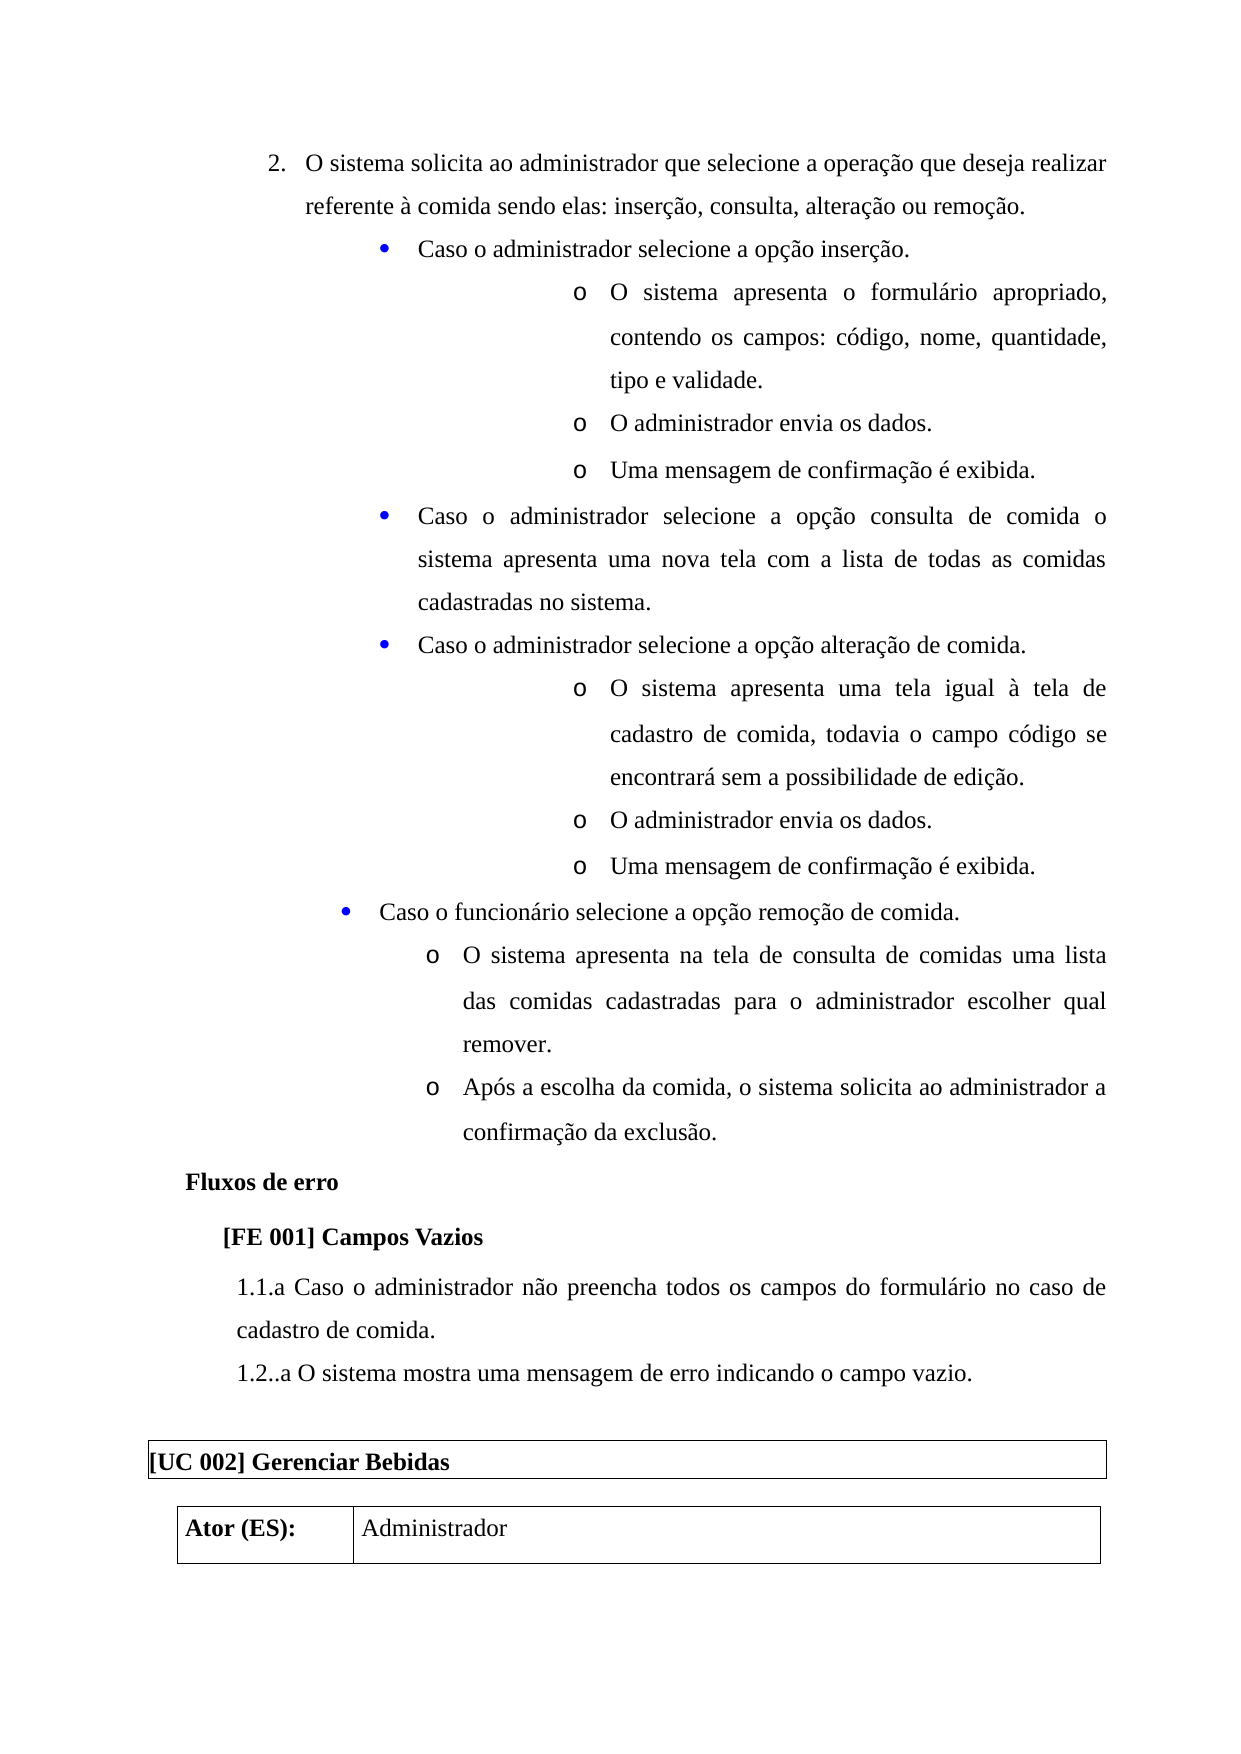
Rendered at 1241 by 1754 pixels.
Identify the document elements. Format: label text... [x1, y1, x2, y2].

list O administrador envia os dados. [572, 408, 1107, 439]
table_header Ator (ES): [178, 1507, 353, 1562]
text [UC 002] Gerenciar Bebidas [149, 1441, 1106, 1478]
text Fluxos de erro [185, 1167, 1107, 1195]
table_header Administrador [354, 1507, 1100, 1562]
list O sistema apresenta uma tela igual à tela de cadastro de comida, todavia o campo código se encontrará sem a possibilidade de edição. [572, 673, 1107, 791]
text 1.1.a Caso o administrador não preencha todos os campos do formulário no caso de cadastro de comida. [236, 1272, 1107, 1343]
list O sistema solicita ao administrador que selecione a operação que deseja realizar referente à comida sendo elas: inserção, consulta, alteração ou remoção. [268, 148, 1107, 219]
list Caso o funcionário selecione a opção remoção de comida. [342, 897, 1107, 926]
list Caso o administrador selecione a opção alteração de comida. [380, 630, 1107, 659]
list Caso o administrador selecione a opção inserção. [380, 234, 1107, 263]
list O administrador envia os dados. [572, 805, 1107, 836]
list O sistema apresenta o formulário apropriado, contendo os campos: código, nome, quantidade, tipo e validade. [572, 277, 1107, 394]
list Após a escolha da comida, o sistema solicita ao administrador a confirmação da exclusão. [425, 1072, 1107, 1146]
text [FE 001] Campos Vazios [223, 1222, 1107, 1251]
list Uma mensagem de confirmação é exibida. [572, 455, 1107, 486]
text 1.2..a O sistema mostra uma mensagem de erro indicando o campo vazio. [236, 1358, 1107, 1387]
list Caso o administrador selecione a opção consulta de comida o sistema apresenta uma nova tela com a lista de todas as comidas cadastradas no sistema. [380, 501, 1107, 616]
list O sistema apresenta na tela de consulta de comidas uma lista das comidas cadastradas para o administrador escolher qual remover. [425, 941, 1107, 1058]
list Uma mensagem de confirmação é exibida. [572, 851, 1107, 882]
